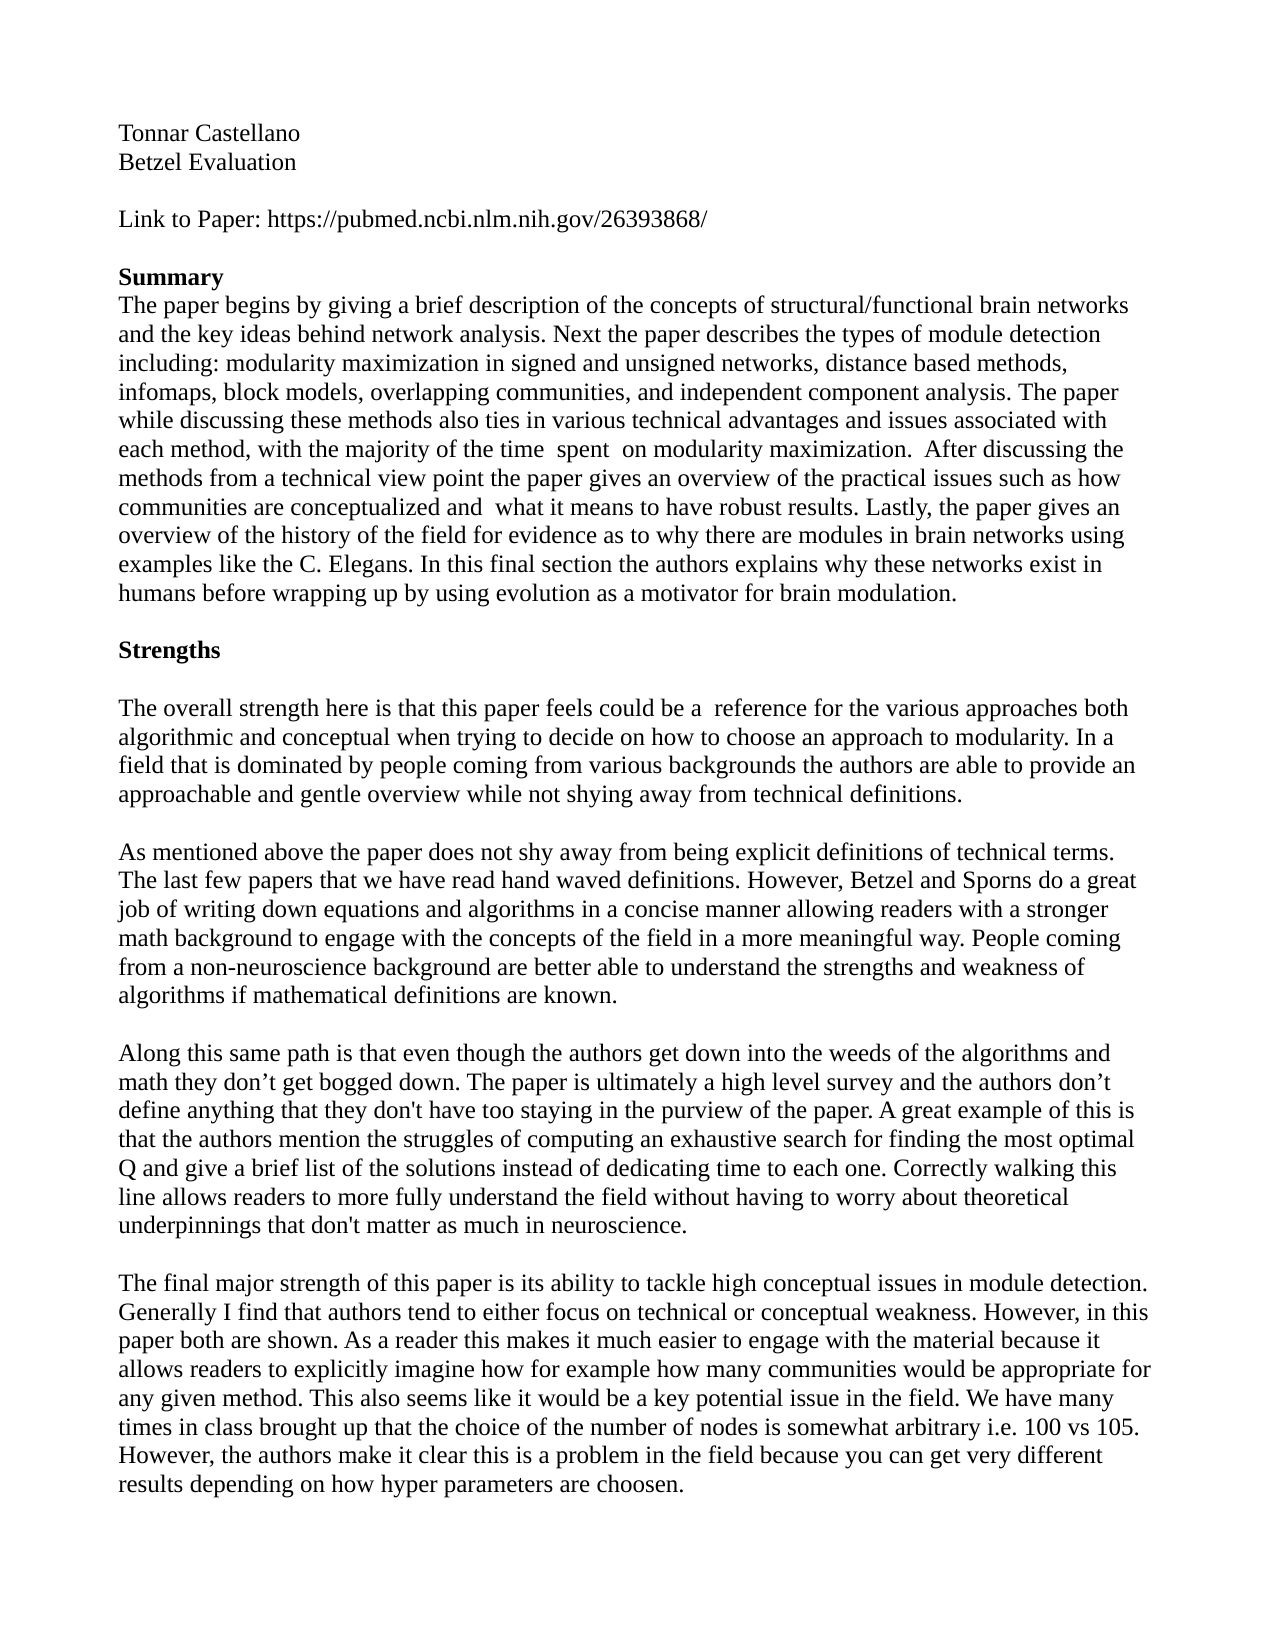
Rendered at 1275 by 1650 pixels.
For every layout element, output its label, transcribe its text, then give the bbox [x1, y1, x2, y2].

text Tonnar Castellano [118, 118, 1157, 147]
text The overall strength here is that this paper feels could be a reference for the various approaches both algorithmic and conceptual when trying to decide on how to choose an approach to modularity. In a field that is dominated by people coming from various backgrounds the authors are able to provide an approachable and gentle overview while not shying away from technical definitions. [118, 693, 1157, 808]
text Betzel Evaluation [118, 147, 1157, 176]
text Along this same path is that even though the authors get down into the weeds of the algorithms and math they don’t get bogged down. The paper is ultimately a high level survey and the authors don’t define anything that they don't have too staying in the purview of the paper. A great example of this is that the authors mention the struggles of computing an exhaustive search for finding the most optimal Q and give a brief list of the solutions instead of dedicating time to each one. Correctly walking this line allows readers to more fully understand the field without having to worry about theoretical underpinnings that don't matter as much in neuroscience. [118, 1038, 1157, 1239]
text Strengths [118, 636, 1157, 664]
text Summary [118, 262, 1157, 291]
text Link to Paper: https://pubmed.ncbi.nlm.nih.gov/26393868/ [118, 204, 1157, 233]
text The paper begins by giving a brief description of the concepts of structural/functional brain networks and the key ideas behind network analysis. Next the paper describes the types of module detection including: modularity maximization in signed and unsigned networks, distance based methods, infomaps, block models, overlapping communities, and independent component analysis. The paper while discussing these methods also ties in various technical advantages and issues associated with each method, with the majority of the time spent on modularity maximization. After discussing the methods from a technical view point the paper gives an overview of the practical issues such as how communities are conceptualized and what it means to have robust results. Lastly, the paper gives an overview of the history of the field for evidence as to why there are modules in brain networks using examples like the C. Elegans. In this final section the authors explains why these networks exist in humans before wrapping up by using evolution as a motivator for brain modulation. [118, 291, 1157, 607]
text As mentioned above the paper does not shy away from being explicit definitions of technical terms. The last few papers that we have read hand waved definitions. However, Betzel and Sporns do a great job of writing down equations and algorithms in a concise manner allowing readers with a stronger math background to engage with the concepts of the field in a more meaningful way. People coming from a non-neuroscience background are better able to understand the strengths and weakness of algorithms if mathematical definitions are known. [118, 837, 1157, 1009]
text The final major strength of this paper is its ability to tackle high conceptual issues in module detection. Generally I find that authors tend to either focus on technical or conceptual weakness. However, in this paper both are shown. As a reader this makes it much easier to engage with the material because it allows readers to explicitly imagine how for example how many communities would be appropriate for any given method. This also seems like it would be a key potential issue in the field. We have many times in class brought up that the choice of the number of nodes is somewhat arbitrary i.e. 100 vs 105. However, the authors make it clear this is a problem in the field because you can get very different results depending on how hyper parameters are choosen. [118, 1268, 1157, 1498]
